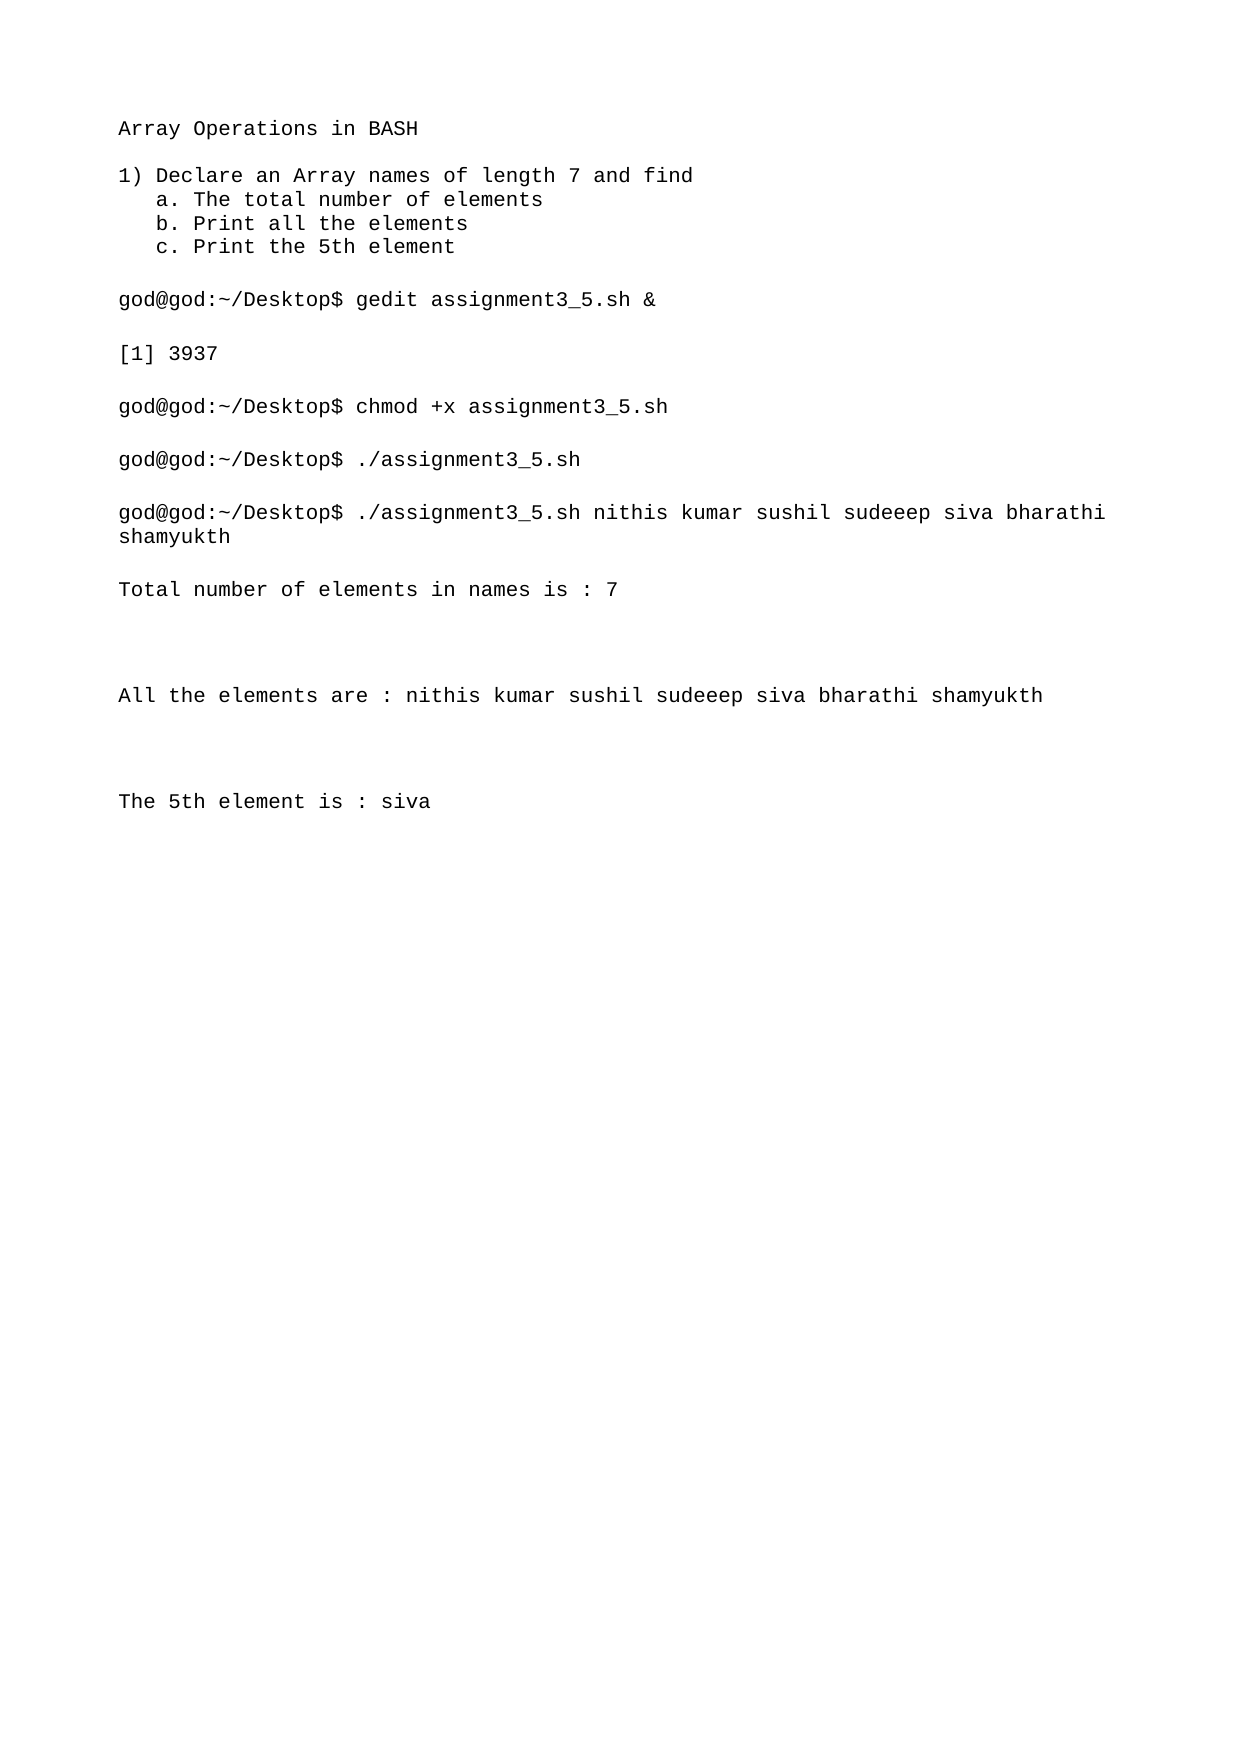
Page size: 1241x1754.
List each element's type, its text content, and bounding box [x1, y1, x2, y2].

text All the elements are : nithis kumar sushil sudeeep siva bharathi shamyukth [118, 685, 1122, 709]
text Array Operations in BASH [118, 118, 1122, 142]
text Total number of elements in names is : 7 [118, 579, 1122, 602]
text [1] 3937 [118, 343, 1122, 366]
text god@god:~/Desktop$ gedit assignment3_5.sh & [118, 289, 1122, 313]
text god@god:~/Desktop$ chmod +x assignment3_5.sh [118, 396, 1122, 419]
text The 5th element is : siva [118, 791, 1122, 815]
text god@god:~/Desktop$ ./assignment3_5.sh nithis kumar sushil sudeeep siva bharathi shamyukth [118, 502, 1122, 549]
text c. Print the 5th element [118, 236, 1122, 260]
text 1) Declare an Array names of length 7 and find [118, 165, 1122, 189]
text a. The total number of elements [118, 189, 1122, 213]
text b. Print all the elements [118, 213, 1122, 236]
text god@god:~/Desktop$ ./assignment3_5.sh [118, 449, 1122, 472]
